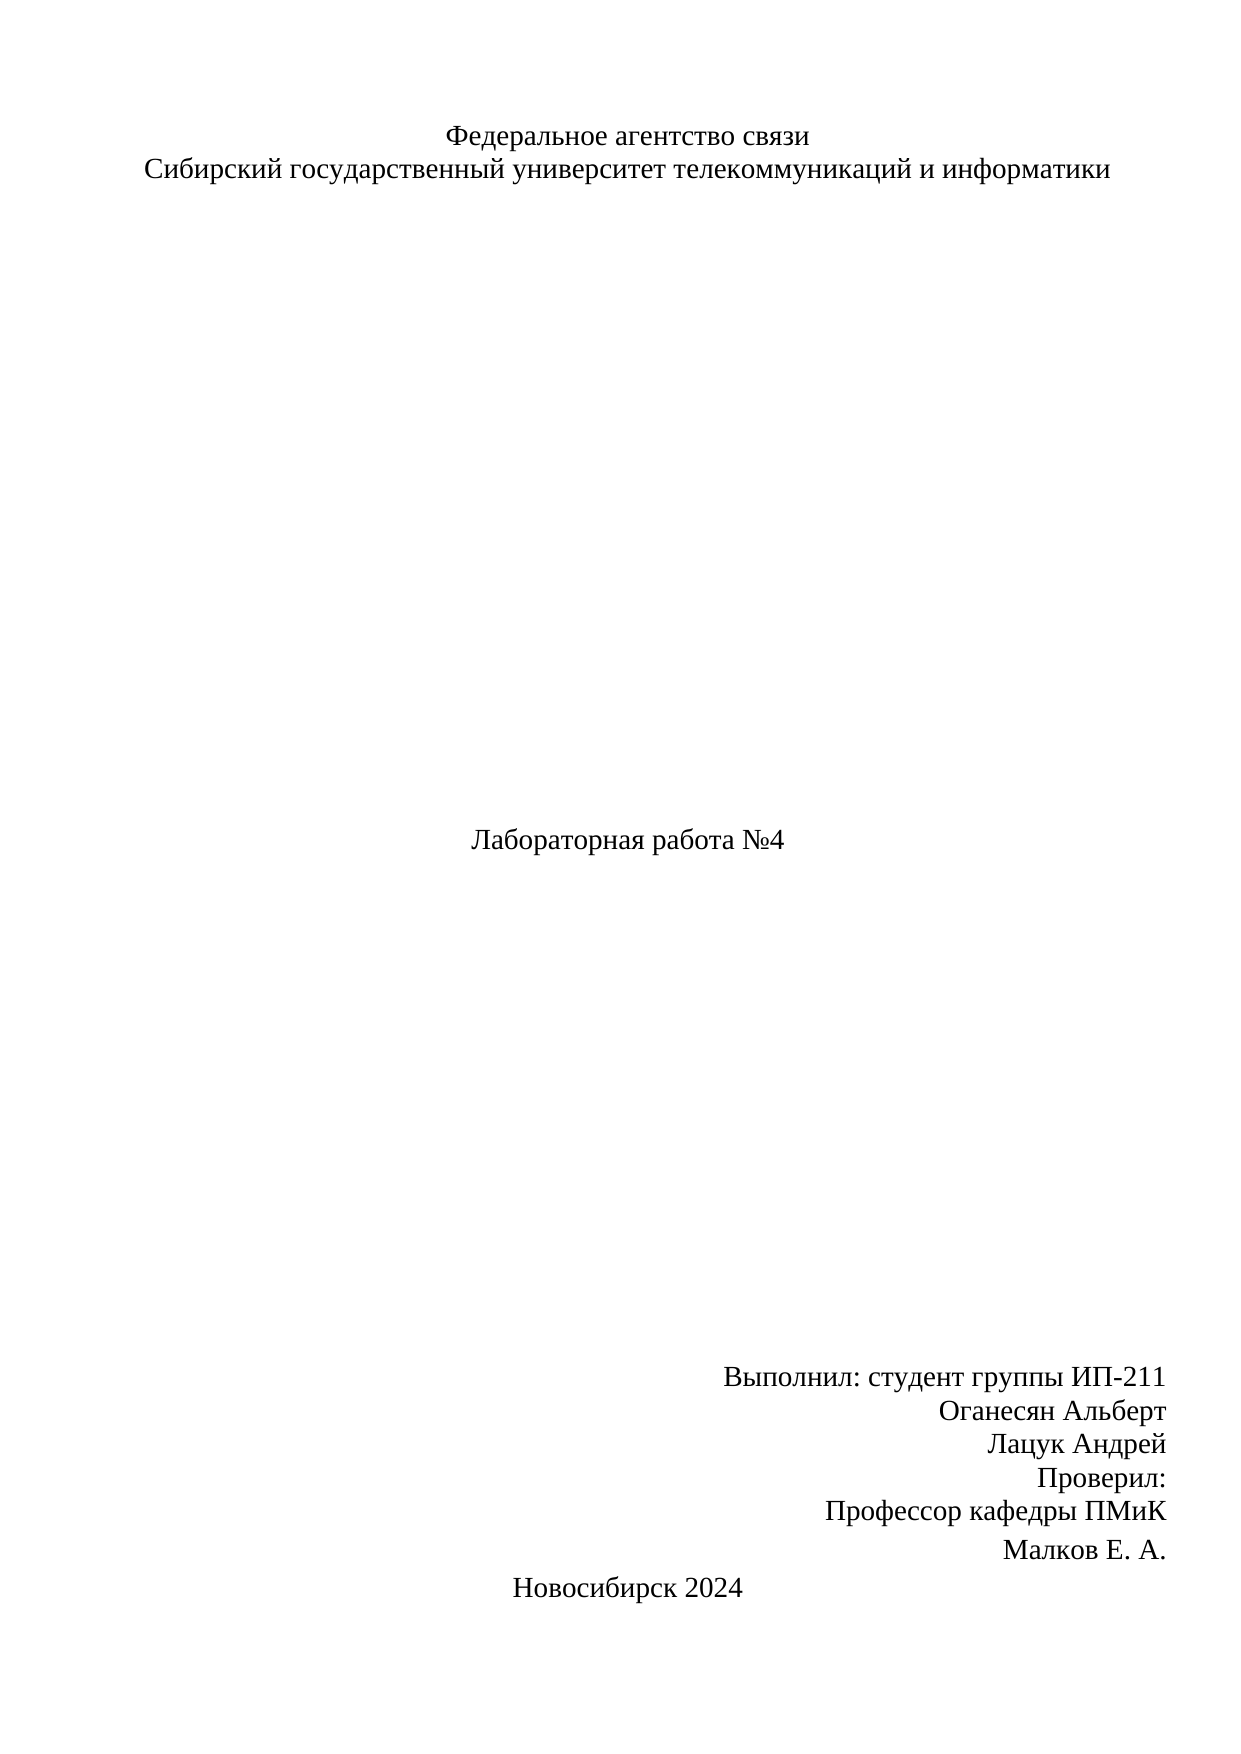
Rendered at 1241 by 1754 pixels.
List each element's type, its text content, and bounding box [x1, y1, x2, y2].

text Выполнил: студент группы ИП-211 [88, 1359, 1166, 1393]
text Сибирский государственный университет телекоммуникаций и информатики [88, 152, 1166, 185]
text Малков Е. А. [88, 1532, 1166, 1565]
text Профессор кафедры ПМиК [88, 1493, 1166, 1527]
text Проверил: [88, 1460, 1166, 1493]
text Федеральное агентство связи [88, 118, 1166, 152]
text Новосибирск 2024 [88, 1570, 1166, 1604]
text Оганесян Альберт [88, 1393, 1166, 1426]
text Лацук Андрей [88, 1426, 1166, 1460]
text Лабораторная работа №4 [88, 822, 1166, 856]
